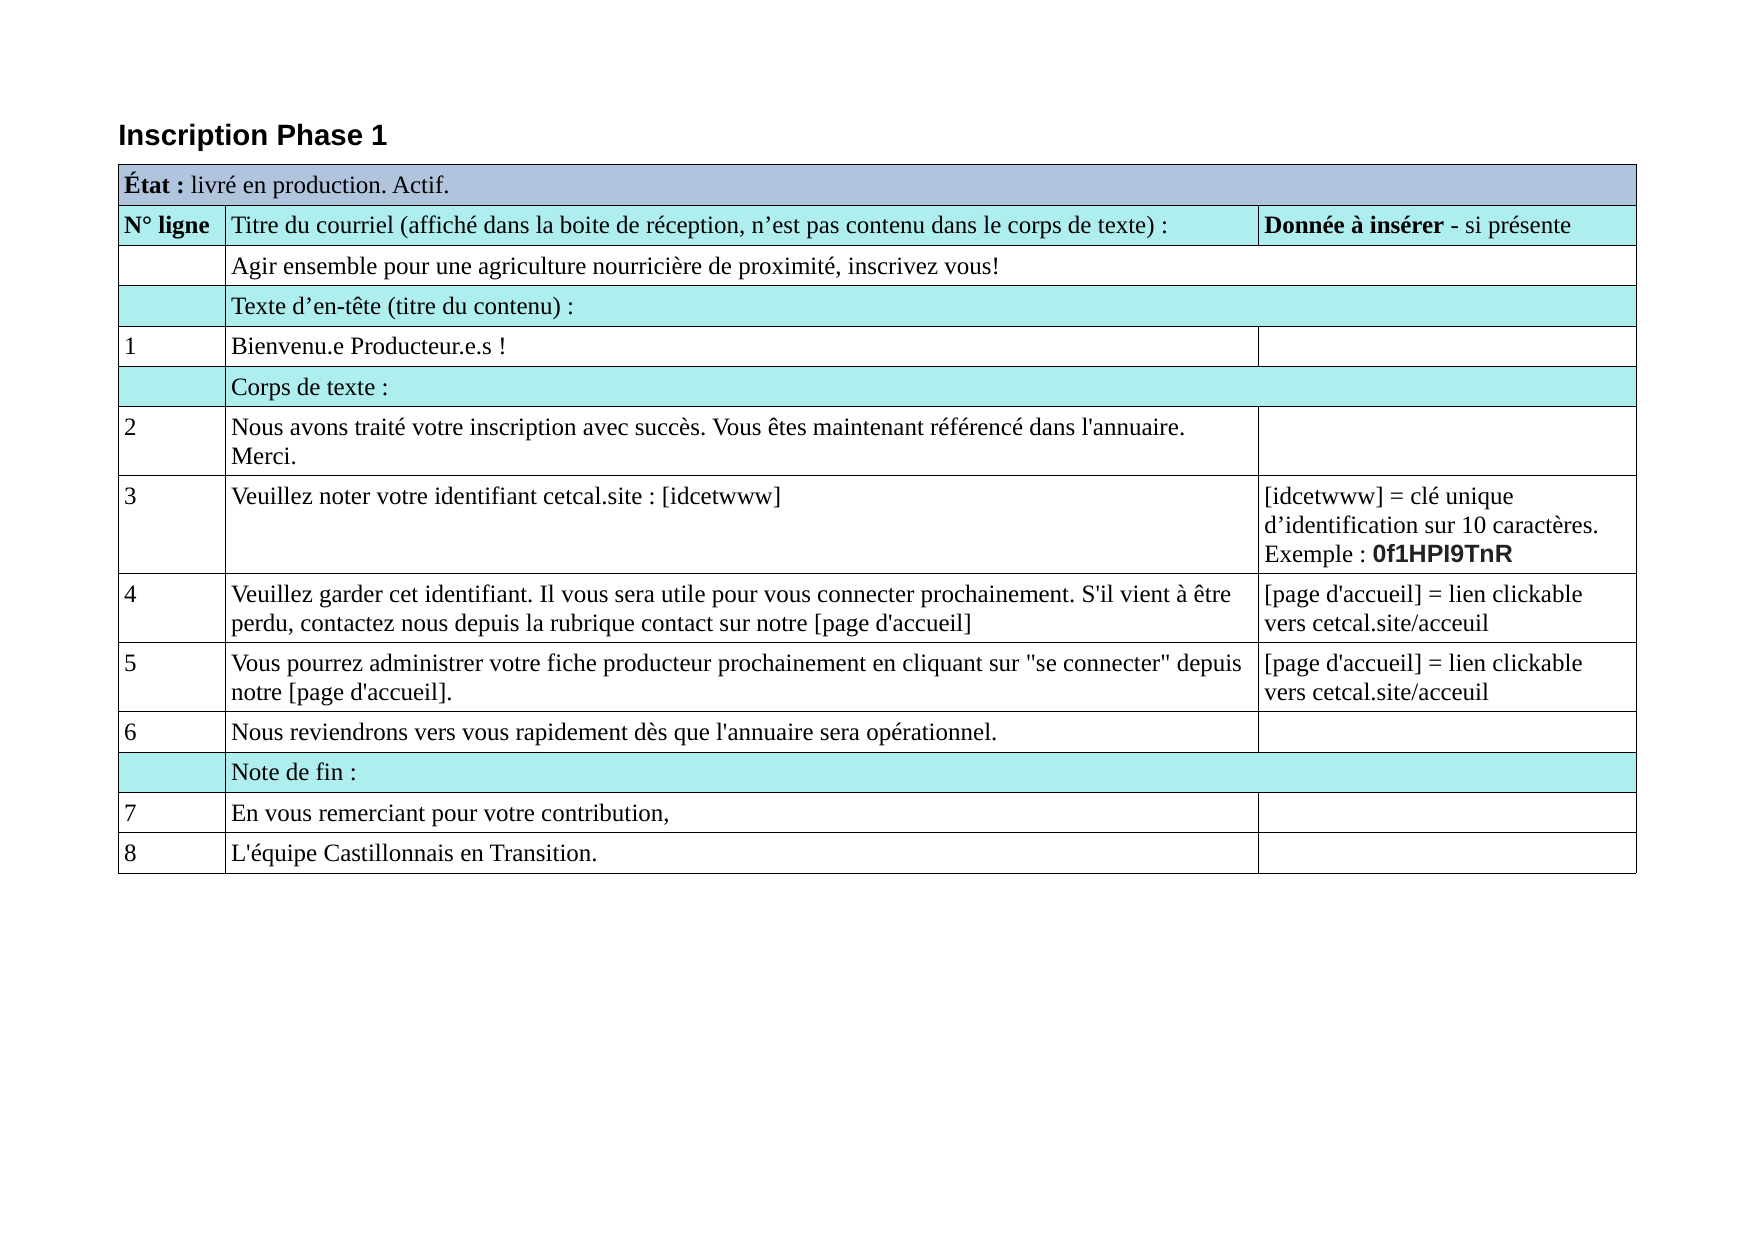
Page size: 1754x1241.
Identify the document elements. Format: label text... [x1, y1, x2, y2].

table_cell [119, 286, 225, 326]
table_cell [1259, 407, 1636, 475]
table_cell [119, 246, 225, 285]
table_cell 4 [119, 574, 225, 642]
subtitle Inscription Phase 1 [118, 118, 1636, 152]
table_cell Veuillez noter votre identifiant cetcal.site : [idcetwww] [226, 476, 1258, 573]
table_cell 7 [119, 793, 225, 832]
table_cell Nous reviendrons vers vous rapidement dès que l'annuaire sera opérationnel. [226, 712, 1258, 752]
table_cell En vous remerciant pour votre contribution, [226, 793, 1258, 832]
table_cell Titre du courriel (affiché dans la boite de réception, n’est pas contenu dans le corps de texte) : [226, 206, 1258, 245]
table_cell Donnée à insérer - si présente [1259, 206, 1636, 245]
table_cell [page d'accueil] = lien clickable vers cetcal.site/acceuil [1259, 643, 1636, 711]
table_cell Nous avons traité votre inscription avec succès. Vous êtes maintenant référencé dans l'annuaire. Merci. [226, 407, 1258, 475]
table_cell [1259, 327, 1636, 366]
table_cell [119, 753, 225, 792]
table_cell [1259, 793, 1636, 832]
table_header État : livré en production. Actif. [119, 165, 1636, 205]
table_cell 8 [119, 833, 225, 873]
table_cell N° ligne [119, 206, 225, 245]
table_cell Note de fin : [226, 753, 1636, 792]
table_cell [119, 367, 225, 406]
table_cell [1259, 833, 1636, 873]
table_cell 6 [119, 712, 225, 752]
table_cell Vous pourrez administrer votre fiche producteur prochainement en cliquant sur "se connecter" depuis notre [page d'accueil]. [226, 643, 1258, 711]
table_cell L'équipe Castillonnais en Transition. [226, 833, 1258, 873]
table_cell 3 [119, 476, 225, 573]
table_cell 1 [119, 327, 225, 366]
table_cell 2 [119, 407, 225, 475]
table_cell Veuillez garder cet identifiant. Il vous sera utile pour vous connecter prochainement. S'il vient à être perdu, contactez nous depuis la rubrique contact sur notre [page d'accueil] [226, 574, 1258, 642]
table_cell [1259, 712, 1636, 752]
table_cell Texte d’en-tête (titre du contenu) : [226, 286, 1636, 326]
table_cell Agir ensemble pour une agriculture nourricière de proximité, inscrivez vous! [226, 246, 1636, 285]
table_cell [page d'accueil] = lien clickable vers cetcal.site/acceuil [1259, 574, 1636, 642]
table_cell 5 [119, 643, 225, 711]
table_cell Bienvenu.e Producteur.e.s ! [226, 327, 1258, 366]
table_cell Corps de texte : [226, 367, 1636, 406]
table_cell [idcetwww] = clé unique d’identification sur 10 caractères. Exemple : 0f1HPI9TnR [1259, 476, 1636, 573]
